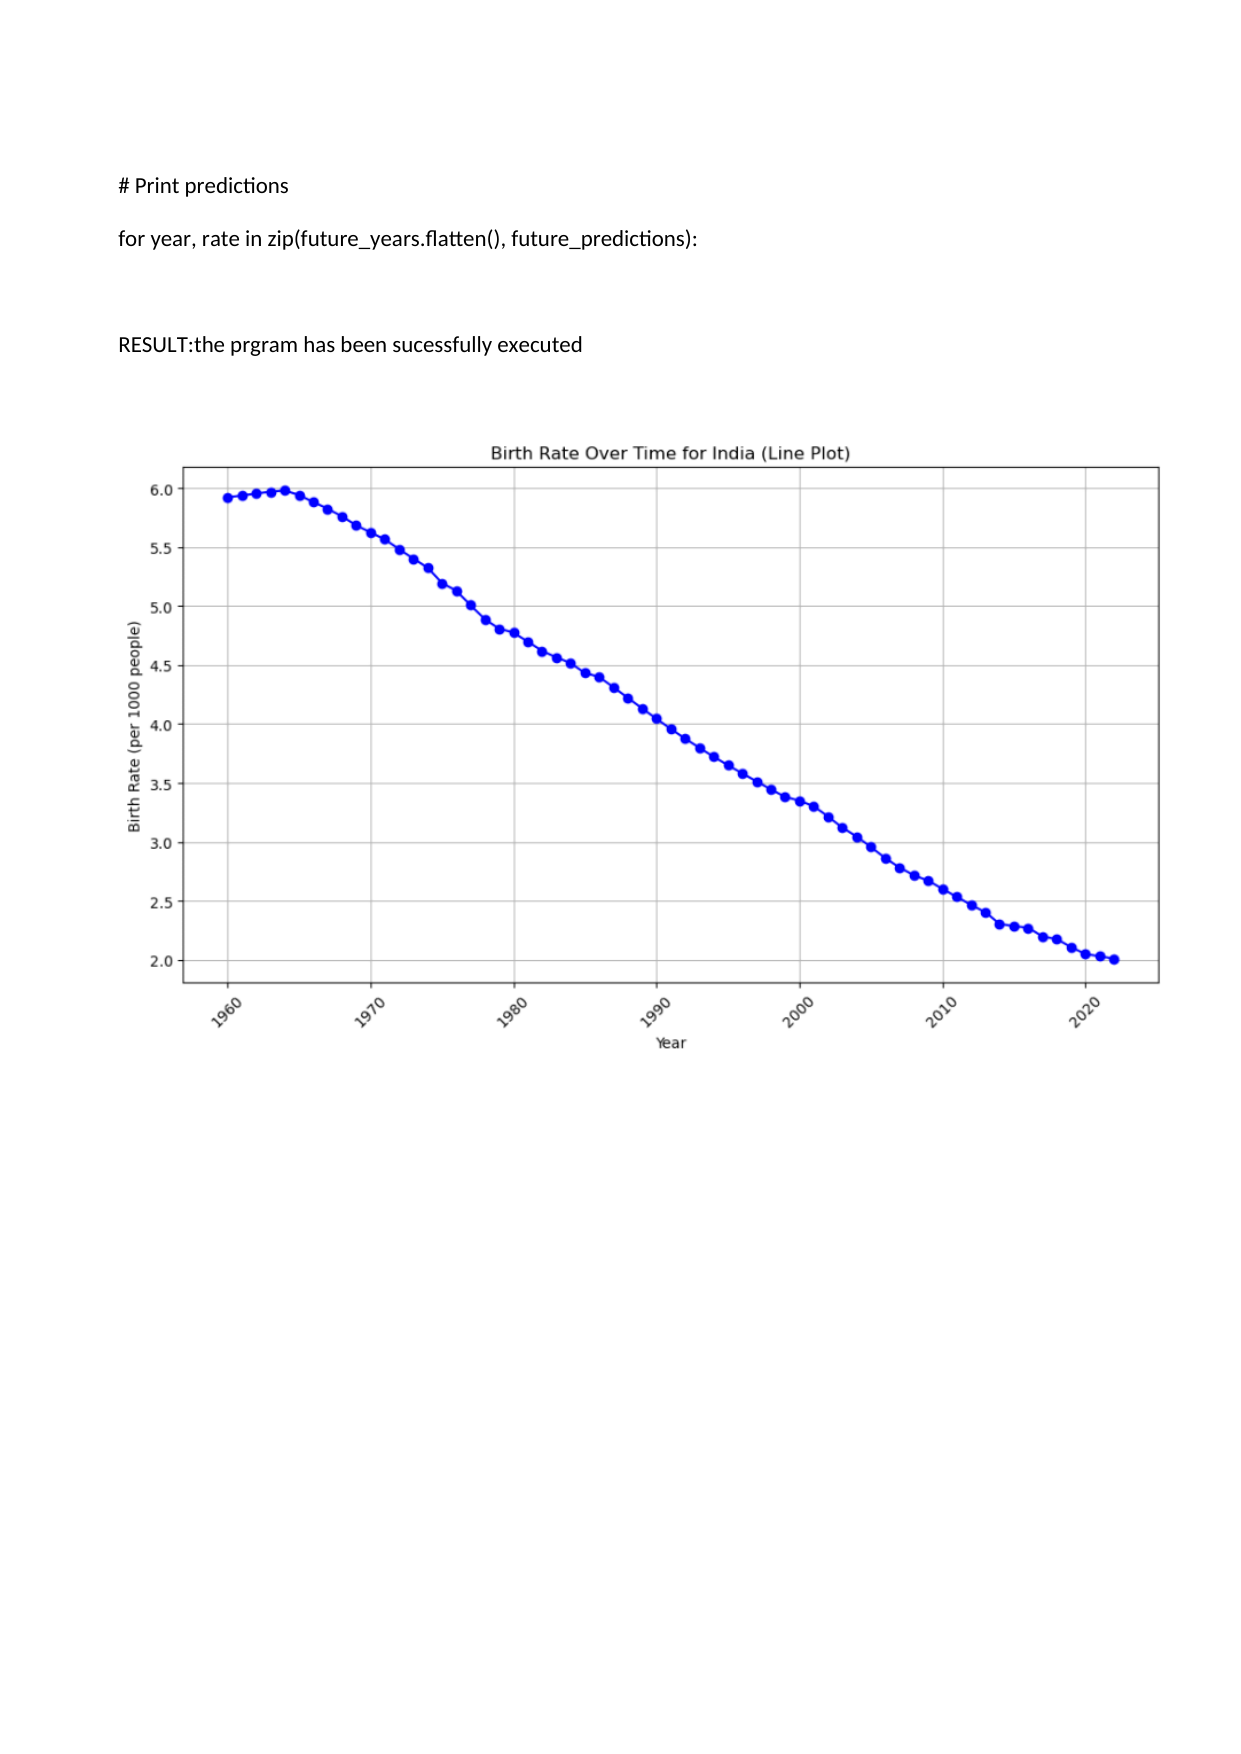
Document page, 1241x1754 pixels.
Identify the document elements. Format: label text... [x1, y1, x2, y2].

text for year, rate in zip(future_years.flatten(), future_predictions): [118, 224, 1122, 252]
text # Print predictions [118, 171, 1122, 199]
text RESULT:the prgram has been sucessfully executed [118, 330, 1122, 358]
